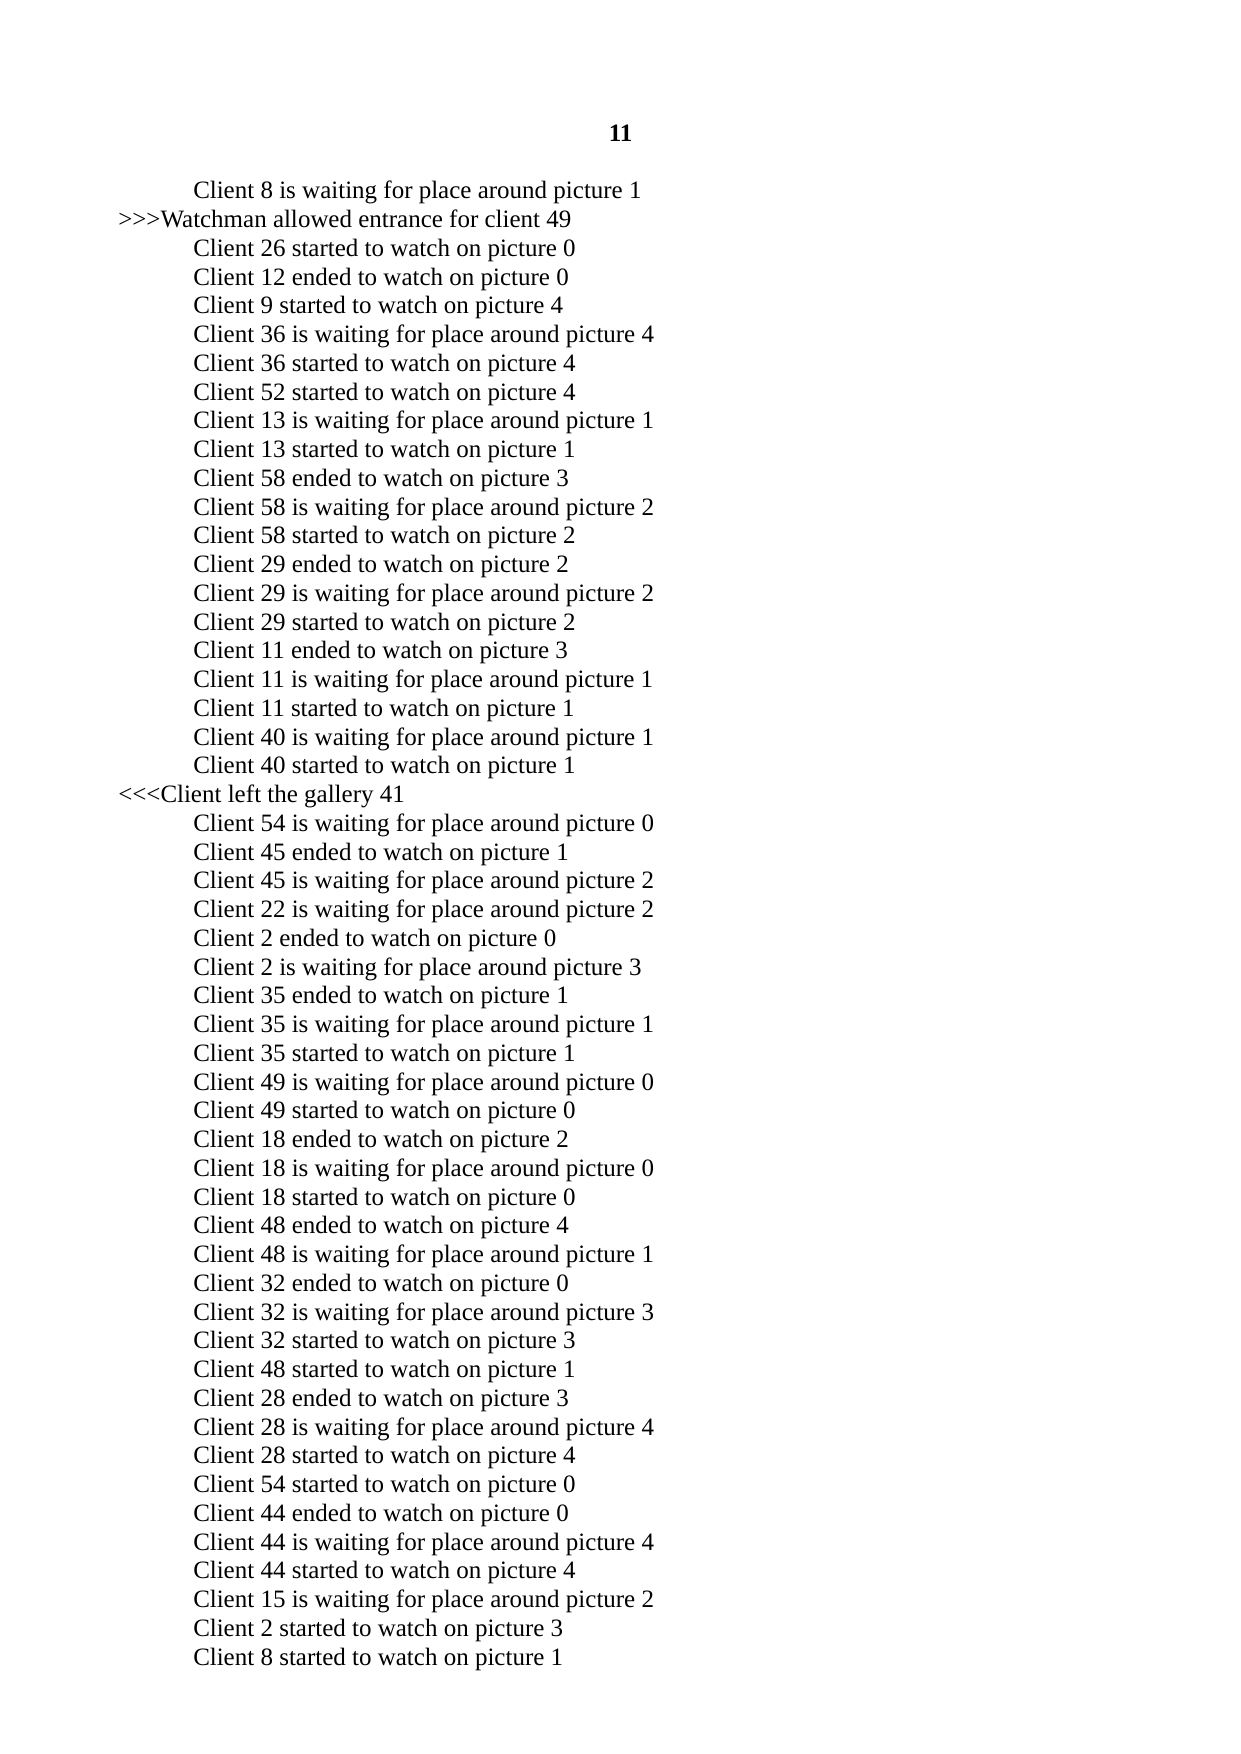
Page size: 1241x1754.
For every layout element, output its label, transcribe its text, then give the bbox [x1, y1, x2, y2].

text Client 40 started to watch on picture 1 [118, 751, 1122, 779]
text Client 28 is waiting for place around picture 4 [118, 1412, 1122, 1441]
text Client 28 ended to watch on picture 3 [118, 1383, 1122, 1412]
text Client 36 started to watch on picture 4 [118, 348, 1122, 377]
text Client 8 is waiting for place around picture 1 [118, 176, 1122, 204]
text Client 45 is waiting for place around picture 2 [118, 866, 1122, 894]
text Client 35 started to watch on picture 1 [118, 1038, 1122, 1067]
text <<<Client left the gallery 41 [118, 779, 1122, 808]
text Client 44 ended to watch on picture 0 [118, 1498, 1122, 1527]
text Client 44 started to watch on picture 4 [118, 1556, 1122, 1584]
text Client 54 started to watch on picture 0 [118, 1469, 1122, 1498]
text Client 9 started to watch on picture 4 [118, 291, 1122, 319]
text Client 2 started to watch on picture 3 [118, 1613, 1122, 1642]
text Client 18 started to watch on picture 0 [118, 1182, 1122, 1211]
text Client 29 started to watch on picture 2 [118, 607, 1122, 636]
text Client 26 started to watch on picture 0 [118, 233, 1122, 262]
text Client 45 ended to watch on picture 1 [118, 837, 1122, 866]
text Client 35 is waiting for place around picture 1 [118, 1009, 1122, 1038]
text Client 48 ended to watch on picture 4 [118, 1211, 1122, 1239]
text Client 40 is waiting for place around picture 1 [118, 722, 1122, 751]
text Client 18 is waiting for place around picture 0 [118, 1153, 1122, 1182]
text Client 58 started to watch on picture 2 [118, 521, 1122, 549]
text Client 32 is waiting for place around picture 3 [118, 1297, 1122, 1326]
text Client 2 ended to watch on picture 0 [118, 923, 1122, 952]
text Client 22 is waiting for place around picture 2 [118, 894, 1122, 923]
text Client 36 is waiting for place around picture 4 [118, 319, 1122, 348]
text Client 48 started to watch on picture 1 [118, 1354, 1122, 1383]
text Client 2 is waiting for place around picture 3 [118, 952, 1122, 981]
text Client 58 is waiting for place around picture 2 [118, 492, 1122, 521]
text Client 44 is waiting for place around picture 4 [118, 1527, 1122, 1556]
text Client 48 is waiting for place around picture 1 [118, 1239, 1122, 1268]
text Client 8 started to watch on picture 1 [118, 1642, 1122, 1671]
text Client 29 ended to watch on picture 2 [118, 549, 1122, 578]
text Client 11 is waiting for place around picture 1 [118, 664, 1122, 693]
text Client 32 started to watch on picture 3 [118, 1326, 1122, 1354]
text Client 12 ended to watch on picture 0 [118, 262, 1122, 291]
text Client 28 started to watch on picture 4 [118, 1441, 1122, 1469]
text Client 49 is waiting for place around picture 0 [118, 1067, 1122, 1096]
text Client 54 is waiting for place around picture 0 [118, 808, 1122, 837]
text Client 13 started to watch on picture 1 [118, 434, 1122, 463]
text Client 13 is waiting for place around picture 1 [118, 406, 1122, 434]
text Client 58 ended to watch on picture 3 [118, 463, 1122, 492]
text Client 18 ended to watch on picture 2 [118, 1124, 1122, 1153]
text Client 49 started to watch on picture 0 [118, 1096, 1122, 1124]
text Client 15 is waiting for place around picture 2 [118, 1584, 1122, 1613]
text Client 32 ended to watch on picture 0 [118, 1268, 1122, 1297]
text Client 11 ended to watch on picture 3 [118, 636, 1122, 664]
text Client 52 started to watch on picture 4 [118, 377, 1122, 406]
text Client 35 ended to watch on picture 1 [118, 981, 1122, 1009]
text >>>Watchman allowed entrance for client 49 [118, 204, 1122, 233]
text Client 11 started to watch on picture 1 [118, 693, 1122, 722]
text Client 29 is waiting for place around picture 2 [118, 578, 1122, 607]
